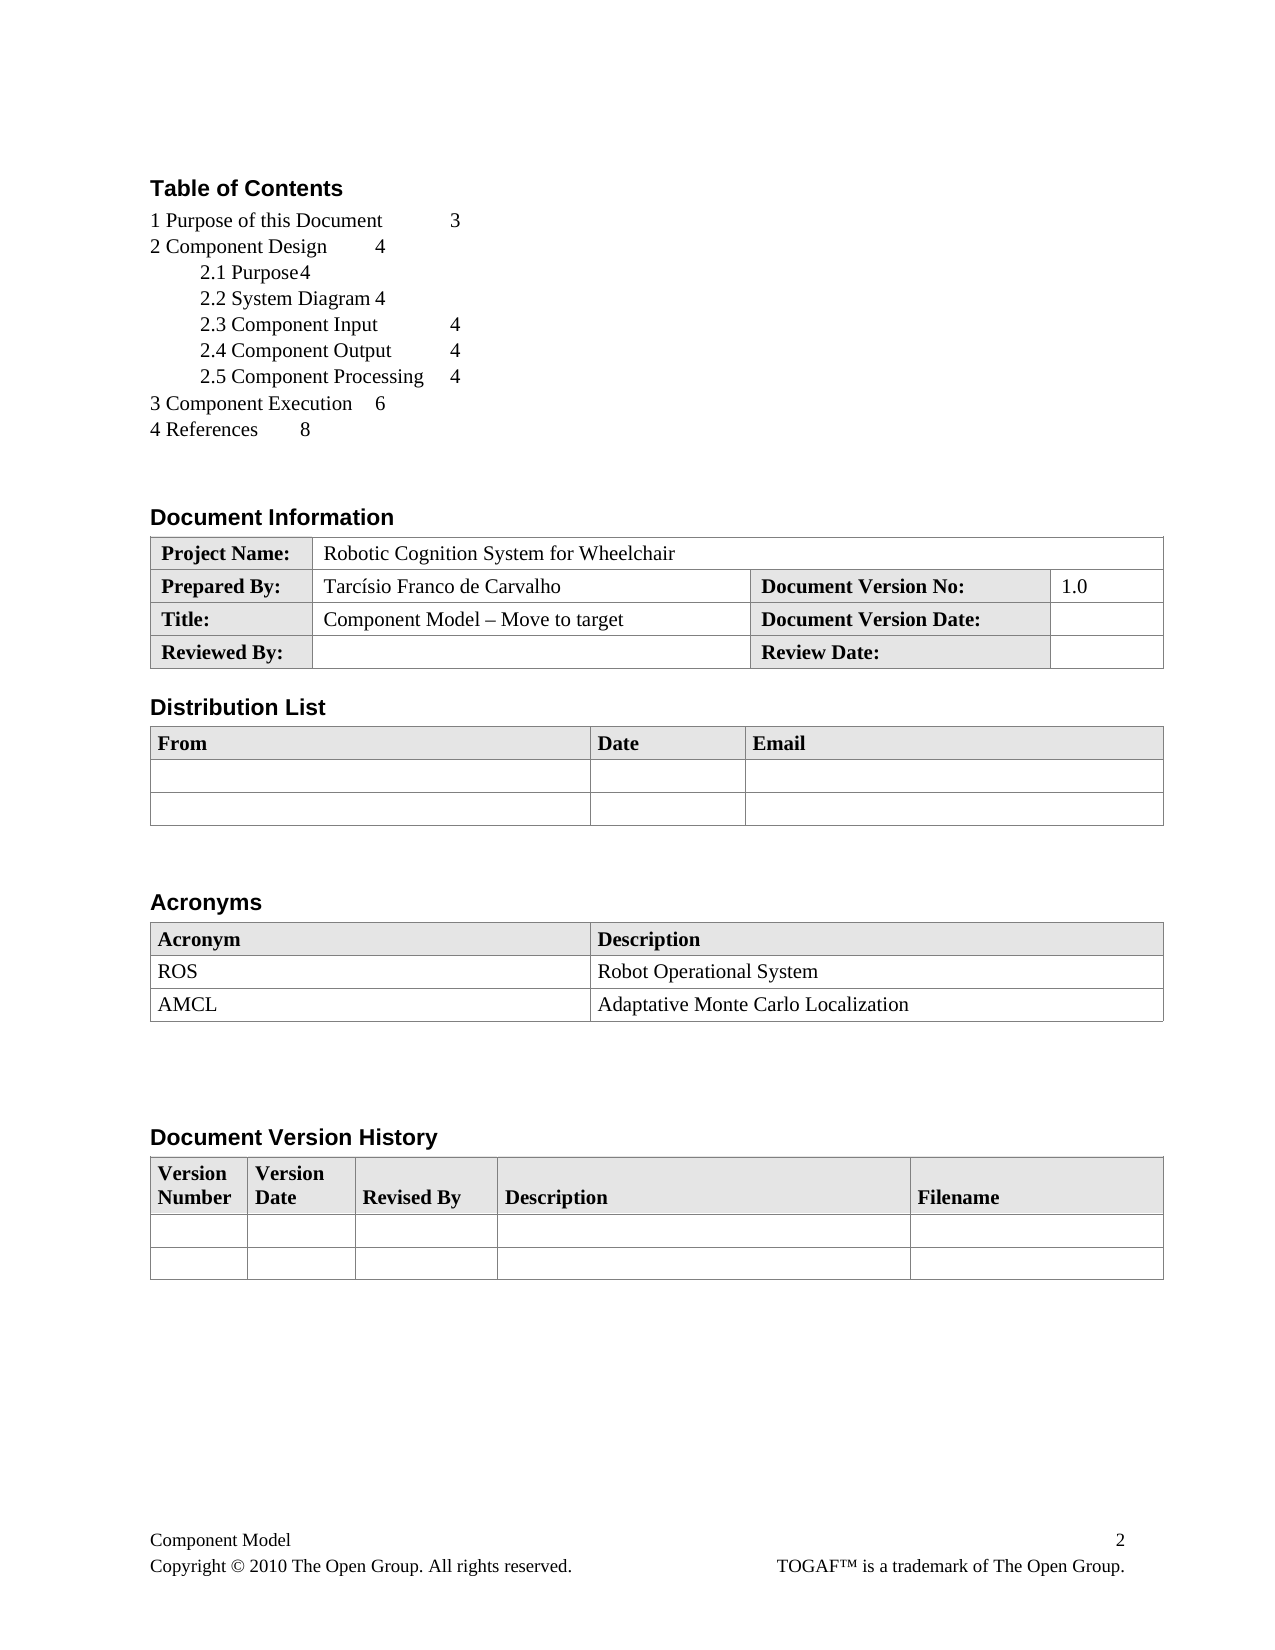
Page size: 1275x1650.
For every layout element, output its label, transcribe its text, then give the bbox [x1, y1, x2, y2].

table_cell Document Version No: [751, 570, 1050, 602]
table_cell [248, 1248, 355, 1279]
table_cell [151, 1215, 247, 1246]
text 1 Purpose of this Document 3 [150, 208, 1125, 232]
table_cell [356, 1215, 497, 1246]
subtitle Distribution List [150, 693, 1125, 720]
table_cell Review Date: [751, 636, 1050, 668]
table_header Revised By [356, 1158, 497, 1213]
table_header Version Number [151, 1158, 247, 1213]
table_cell Adaptative Monte Carlo Localization [591, 989, 1163, 1021]
table_cell Title: [151, 603, 312, 635]
table_cell Component Model – Move to target [313, 603, 750, 635]
table_cell [151, 1248, 247, 1279]
table_cell Tarcísio Franco de Carvalho [313, 570, 750, 602]
text 2.1 Purpose 4 [200, 260, 1125, 284]
table_header Description [591, 923, 1163, 955]
subtitle Acronyms [150, 889, 1125, 916]
table_cell [151, 793, 590, 825]
table_cell Document Version Date: [751, 603, 1050, 635]
table_header Version Date [248, 1158, 355, 1213]
table_cell [1051, 603, 1163, 635]
table_cell ROS [151, 956, 590, 988]
table_cell [591, 760, 745, 792]
table_cell [591, 793, 745, 825]
table_header Project Name: [151, 538, 312, 569]
text 2.2 System Diagram 4 [200, 286, 1125, 310]
table_cell [746, 760, 1163, 792]
table_cell [746, 793, 1163, 825]
subtitle Document Version History [150, 1124, 1125, 1150]
text 2 Component Design 4 [150, 234, 1125, 258]
table_cell [356, 1248, 497, 1279]
table_cell [1051, 636, 1163, 668]
table_cell 1.0 [1051, 570, 1163, 602]
table_header Robotic Cognition System for Wheelchair [313, 538, 1163, 569]
table_header Date [591, 727, 745, 759]
table_cell [911, 1248, 1163, 1279]
text 4 References 8 [150, 417, 1125, 441]
table_cell [151, 760, 590, 792]
table_cell [313, 636, 750, 668]
table_cell [911, 1215, 1163, 1246]
text 2.5 Component Processing 4 [200, 364, 1125, 388]
table_cell Prepared By: [151, 570, 312, 602]
table_cell AMCL [151, 989, 590, 1021]
table_cell Robot Operational System [591, 956, 1163, 988]
text 2.3 Component Input 4 [200, 312, 1125, 336]
table_cell [498, 1248, 910, 1279]
table_cell [248, 1215, 355, 1246]
table_header Description [498, 1158, 910, 1213]
table_header Acronym [151, 923, 590, 955]
table_cell [498, 1215, 910, 1246]
table_cell Reviewed By: [151, 636, 312, 668]
text 2.4 Component Output 4 [200, 338, 1125, 362]
table_header Filename [911, 1158, 1163, 1213]
subtitle Document Information [150, 504, 1125, 530]
table_header Email [746, 727, 1163, 759]
text 3 Component Execution 6 [150, 391, 1125, 415]
subtitle Table of Contents [150, 175, 1125, 201]
table_header From [151, 727, 590, 759]
